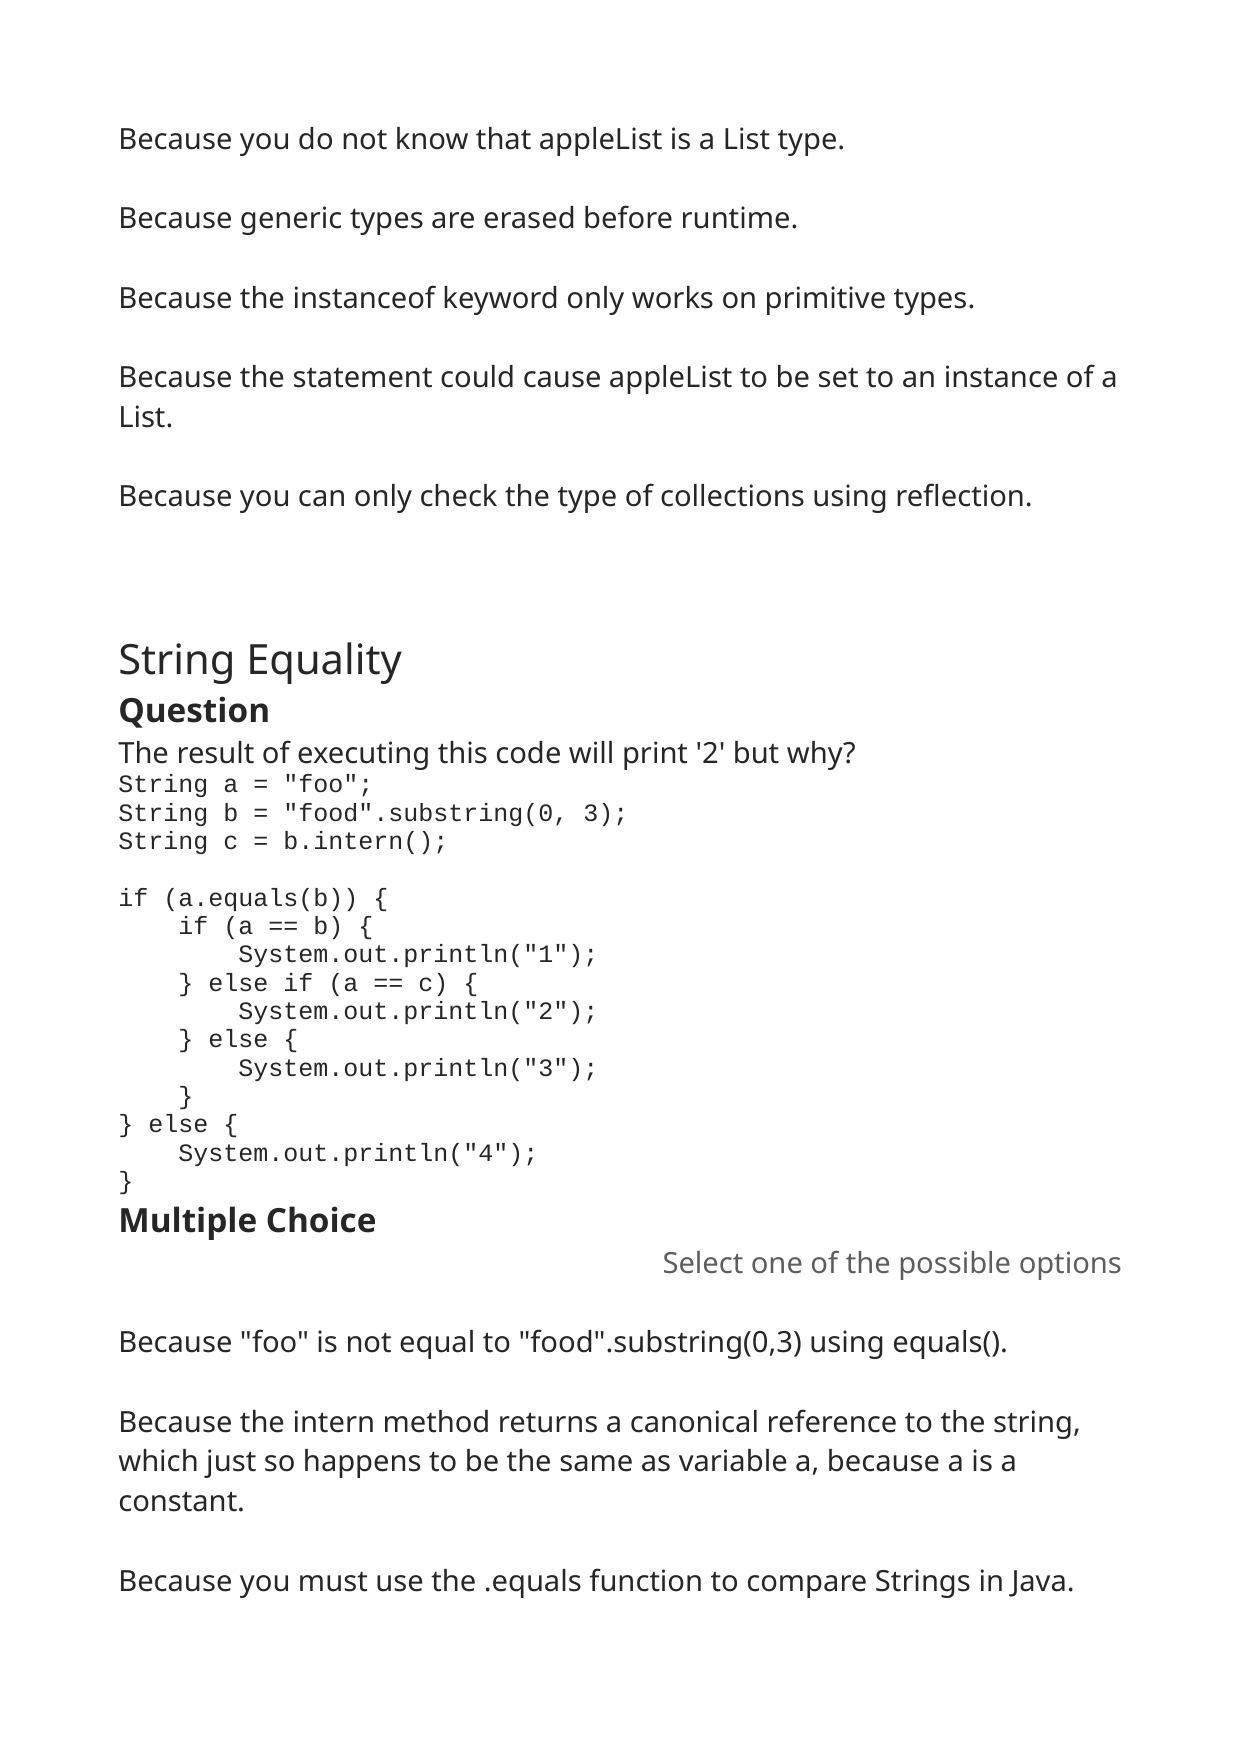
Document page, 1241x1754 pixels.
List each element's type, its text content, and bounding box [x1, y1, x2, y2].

text String Equality [118, 630, 1122, 687]
text System.out.println("3"); [118, 1055, 1122, 1083]
text Select one of the possible options [118, 1242, 1122, 1282]
text Because the statement could cause appleList to be set to an instance of a List. [118, 356, 1122, 436]
text Because you must use the .equals function to compare Strings in Java. [118, 1560, 1122, 1599]
text The result of executing this code will print '2' but why? [118, 732, 1122, 772]
text System.out.println("2"); [118, 998, 1122, 1027]
text } else { [118, 1112, 1122, 1140]
text System.out.println("4"); [118, 1140, 1122, 1168]
text Multiple Choice [118, 1197, 1122, 1242]
text } else if (a == c) { [118, 970, 1122, 998]
text } [118, 1168, 1122, 1197]
text Because you do not know that appleList is a List type. [118, 118, 1122, 158]
text Because generic types are erased before runtime. [118, 197, 1122, 237]
text Because "foo" is not equal to "food".substring(0,3) using equals(). [118, 1322, 1122, 1361]
text String a = "foo"; [118, 772, 1122, 800]
text } [118, 1083, 1122, 1112]
text if (a.equals(b)) { [118, 885, 1122, 913]
text Because you can only check the type of collections using reflection. [118, 475, 1122, 515]
text } else { [118, 1027, 1122, 1055]
text Question [118, 687, 1122, 732]
text String c = b.intern(); [118, 828, 1122, 857]
text String b = "food".substring(0, 3); [118, 800, 1122, 828]
text System.out.println("1"); [118, 942, 1122, 970]
text Because the instanceof keyword only works on primitive types. [118, 277, 1122, 317]
text if (a == b) { [118, 913, 1122, 942]
text Because the intern method returns a canonical reference to the string, which just so happens to be the same as variable a, because a is a constant. [118, 1401, 1122, 1520]
